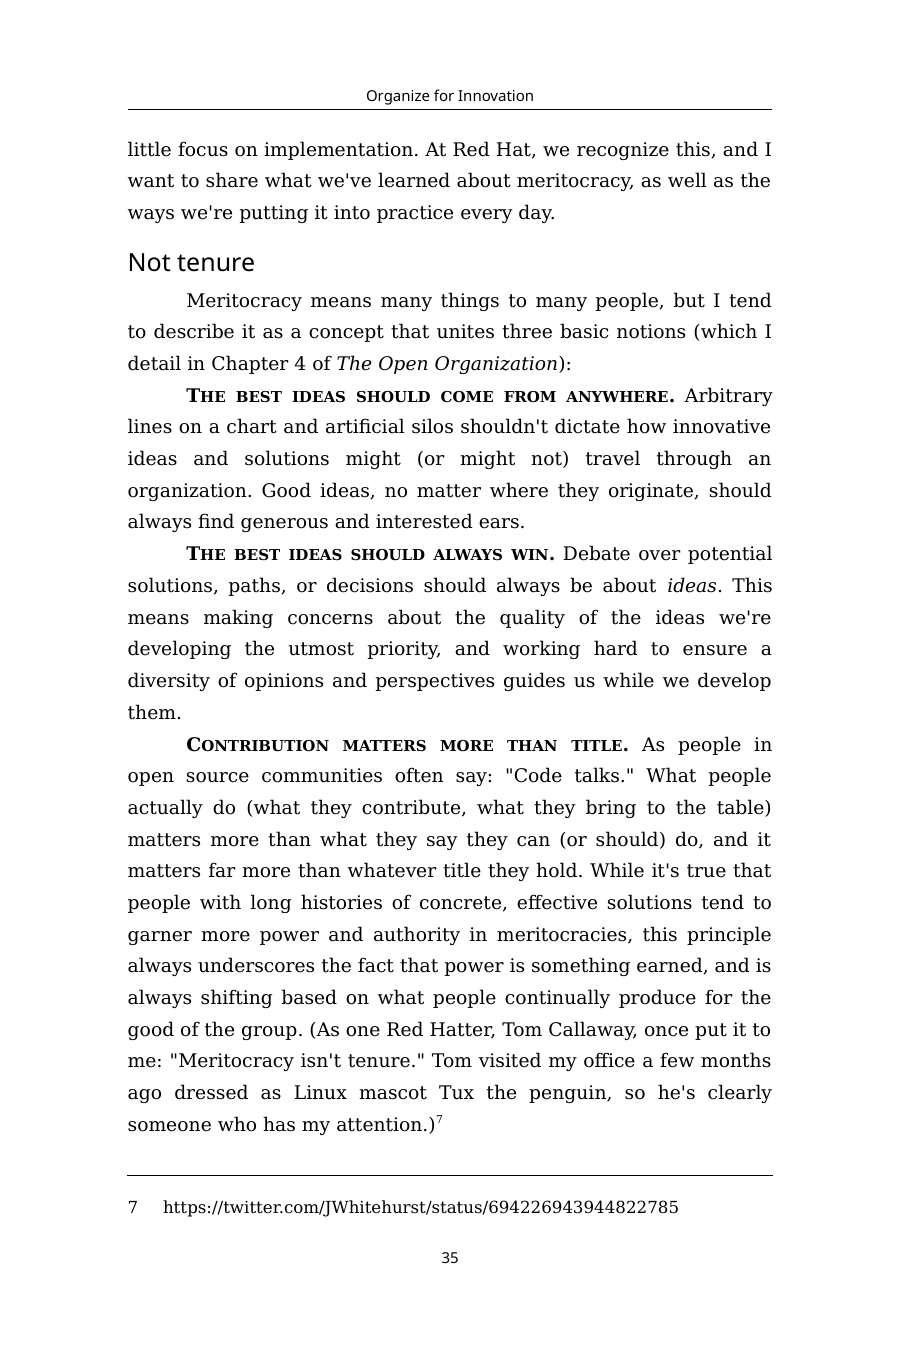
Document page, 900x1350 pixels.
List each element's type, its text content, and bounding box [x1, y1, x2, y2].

text https://twitter.com/JWhitehurst/status/694226943944822785 [127, 1198, 772, 1217]
text Contribution matters more than title. As people in open source communities often say: "Code talks." What people actually do (what they contribute, what they bring to the table) matters more than what they say they can (or should) do, and it matters far more than whatever title they hold. While it's true that people with long histories of concrete, effective solutions tend to garner more power and authority in meritocracies, this principle always underscores the fact that power is something earned, and is always shifting based on what people continually produce for the good of the group. (As one Red Hatter, Tom Callaway, once put it to me: "Meritocracy isn't tenure." Tom visited my office a few months ago dressed as Linux mascot Tux the penguin, so he's clearly someone who has my attention.) [127, 733, 772, 1136]
text The best ideas should always win. Debate over potential solutions, paths, or decisions should always be about ideas. This means making concerns about the quality of the ideas we're developing the utmost priority, and working hard to ensure a diversity of opinions and perspectives guides us while we develop them. [127, 543, 772, 724]
text The best ideas should come from anywhere. Arbitrary lines on a chart and artificial silos shouldn't dictate how innovative ideas and solutions might (or might not) travel through an organization. Good ideas, no matter where they originate, should always find generous and interested ears. [127, 385, 772, 533]
text little focus on implementation. At Red Hat, we recognize this, and I want to share what we've learned about meritocracy, as well as the ways we're putting it into practice every day. [127, 139, 772, 224]
subtitle Not tenure [127, 248, 772, 277]
text Meritocracy means many things to many people, but I tend to describe it as a concept that unites three basic notions (which I detail in Chapter 4 of The Open Organization): [127, 290, 772, 375]
